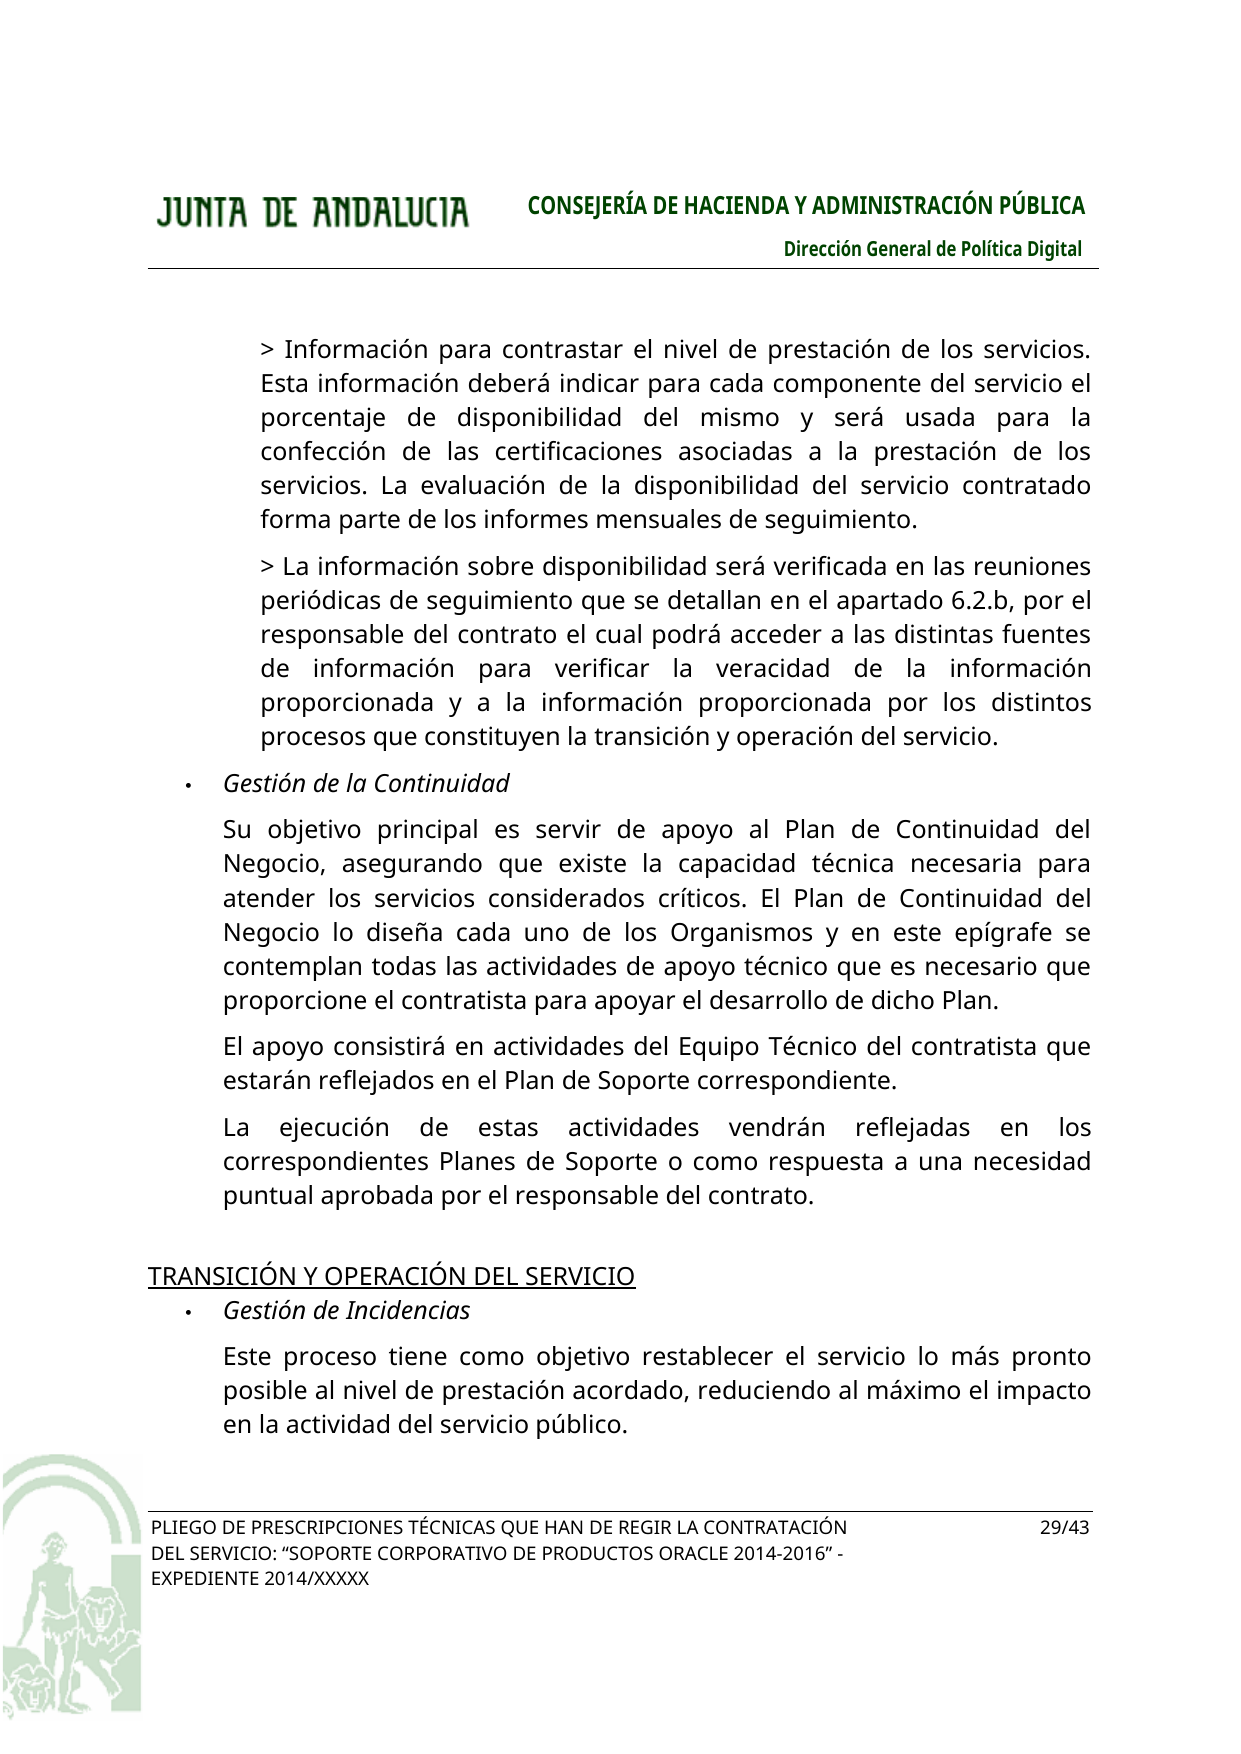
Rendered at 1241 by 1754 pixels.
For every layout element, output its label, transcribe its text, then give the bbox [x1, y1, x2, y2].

list El apoyo consistirá en actividades del Equipo Técnico del contratista que estarán reflejados en el Plan de Soporte correspondiente. [185, 1029, 1093, 1097]
picture [156, 197, 471, 229]
list Este proceso tiene como objetivo restablecer el servicio lo más pronto posible al nivel de prestación acordado, reduciendo al máximo el impacto en la actividad del servicio público. [185, 1339, 1093, 1441]
list Gestión de Incidencias [185, 1292, 1093, 1326]
list Gestión de la Continuidad [185, 766, 1093, 799]
list > Información para contrastar el nivel de prestación de los servicios. Esta información deberá indicar para cada componente del servicio el porcentaje de disponibilidad del mismo y será usada para la confección de las certificaciones asociadas a la prestación de los servicios. La evaluación de la disponibilidad del servicio contratado forma parte de los informes mensuales de seguimiento. [223, 332, 1093, 536]
list La ejecución de estas actividades vendrán reflejadas en los correspondientes Planes de Soporte o como respuesta a una necesidad puntual aprobada por el responsable del contrato. [185, 1109, 1093, 1212]
list Su objetivo principal es servir de apoyo al Plan de Continuidad del Negocio, asegurando que existe la capacidad técnica necesaria para atender los servicios considerados críticos. El Plan de Continuidad del Negocio lo diseña cada uno de los Organismos y en este epígrafe se contemplan todas las actividades de apoyo técnico que es necesario que proporcione el contratista para apoyar el desarrollo de dicho Plan. [185, 812, 1093, 1016]
text TRANSICIÓN Y OPERACIÓN DEL SERVICIO [148, 1258, 1093, 1292]
list > La información sobre disponibilidad será verificada en las reuniones periódicas de seguimiento que se detallan en el apartado 6.2.b, por el responsable del contrato el cual podrá acceder a las distintas fuentes de información para verificar la veracidad de la información proporcionada y a la información proporcionada por los distintos procesos que constituyen la transición y operación del servicio. [223, 549, 1093, 753]
picture [2, 1454, 144, 1722]
